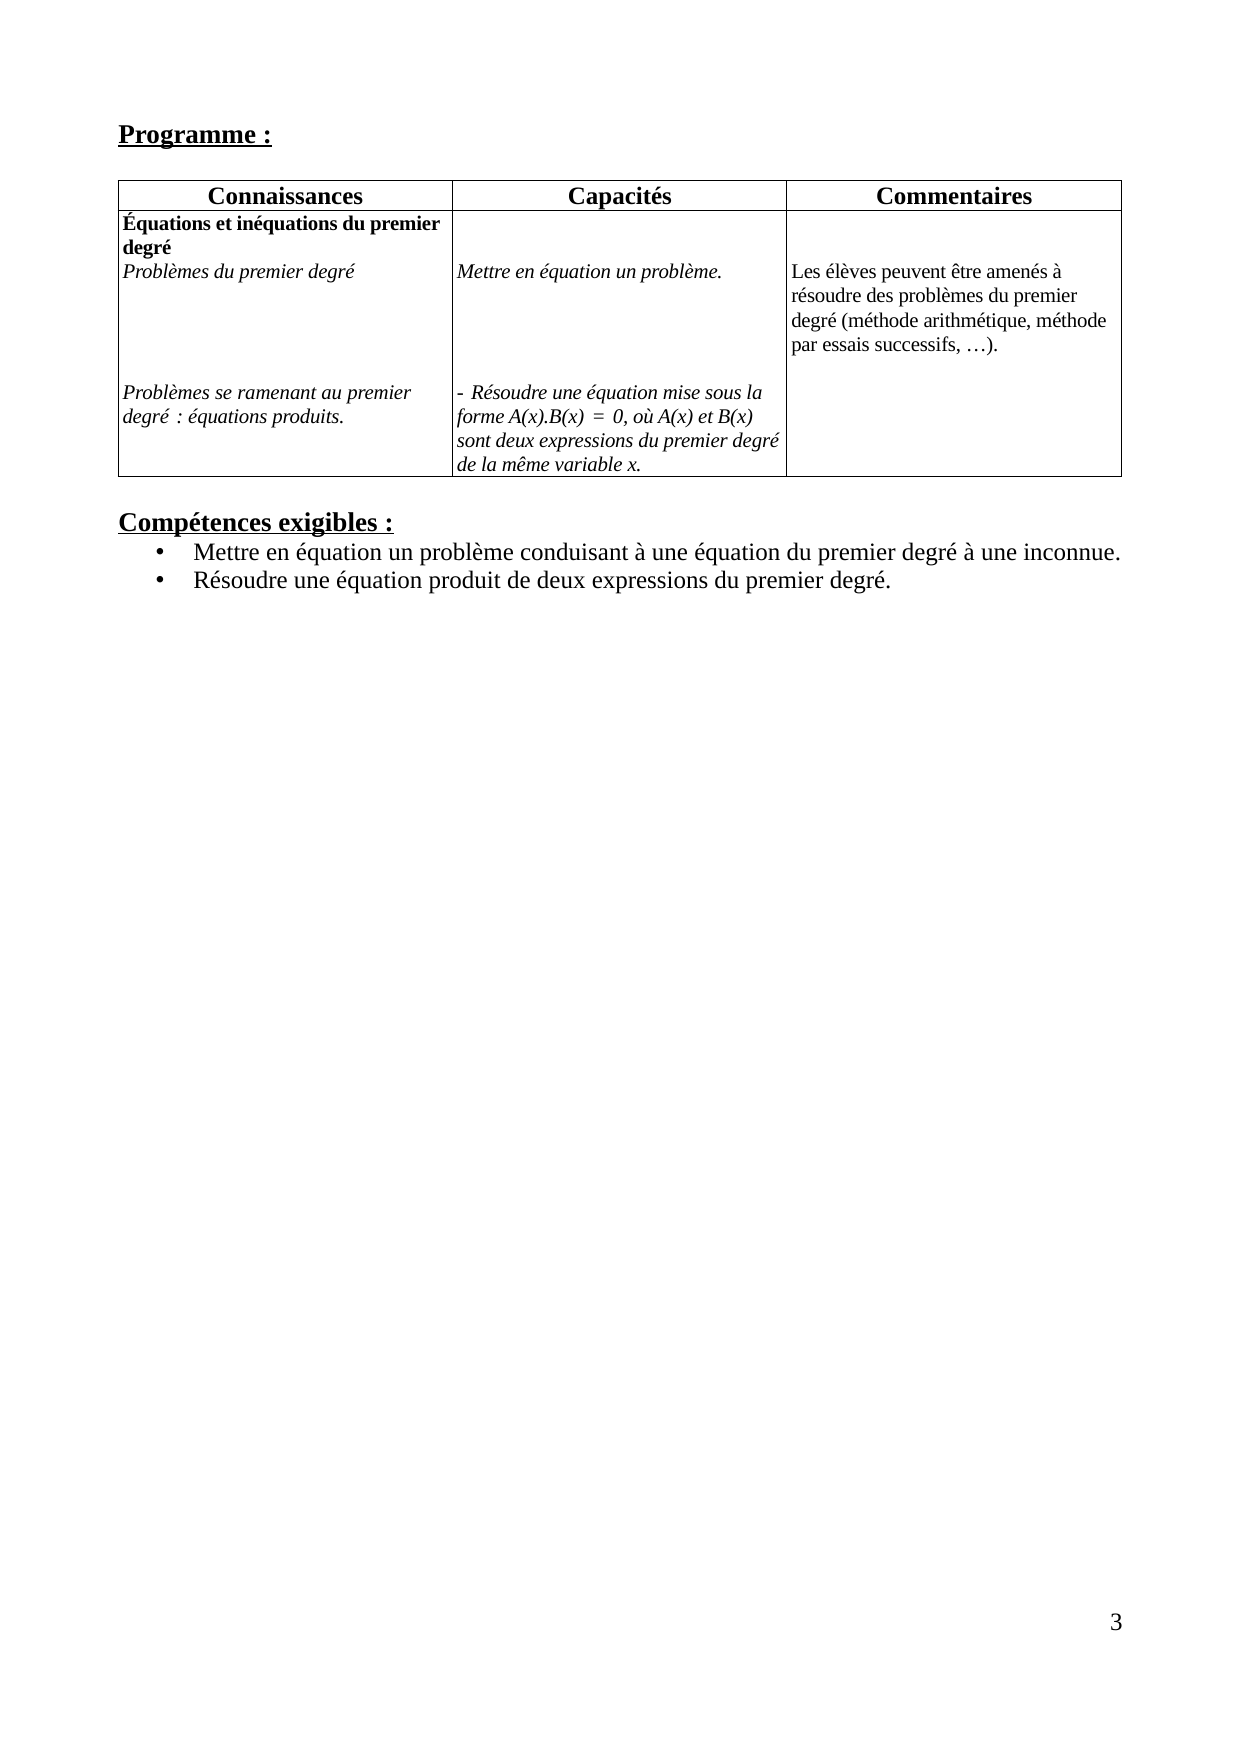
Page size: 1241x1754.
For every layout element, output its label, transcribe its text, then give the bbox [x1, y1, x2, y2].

table_cell Équations et inéquations du premier degré Problèmes du premier degré [119, 211, 452, 356]
text Compétences exigibles : [118, 506, 1122, 537]
table_cell Les élèves peuvent être amenés à résoudre des problèmes du premier degré (méthode arithmétique, méthode par essais successifs, …). [787, 211, 1121, 356]
list Mettre en équation un problème conduisant à une équation du premier degré à une inconnue. [156, 537, 1122, 566]
list Résoudre une équation produit de deux expressions du premier degré. [156, 566, 1122, 594]
table_cell - Résoudre une équation mise sous la forme A(x).B(x) = 0, où A(x) et B(x) sont deux expressions du premier degré de la même variable x. [453, 356, 786, 476]
table_cell [787, 356, 1121, 476]
text Programme : [118, 118, 1122, 149]
table_header Capacités [453, 181, 786, 210]
table_header Connaissances [119, 181, 452, 210]
table_cell Problèmes se ramenant au premier degré : équations produits. [119, 356, 452, 476]
table_header Commentaires [787, 181, 1121, 210]
table_cell Mettre en équation un problème. [453, 211, 786, 356]
